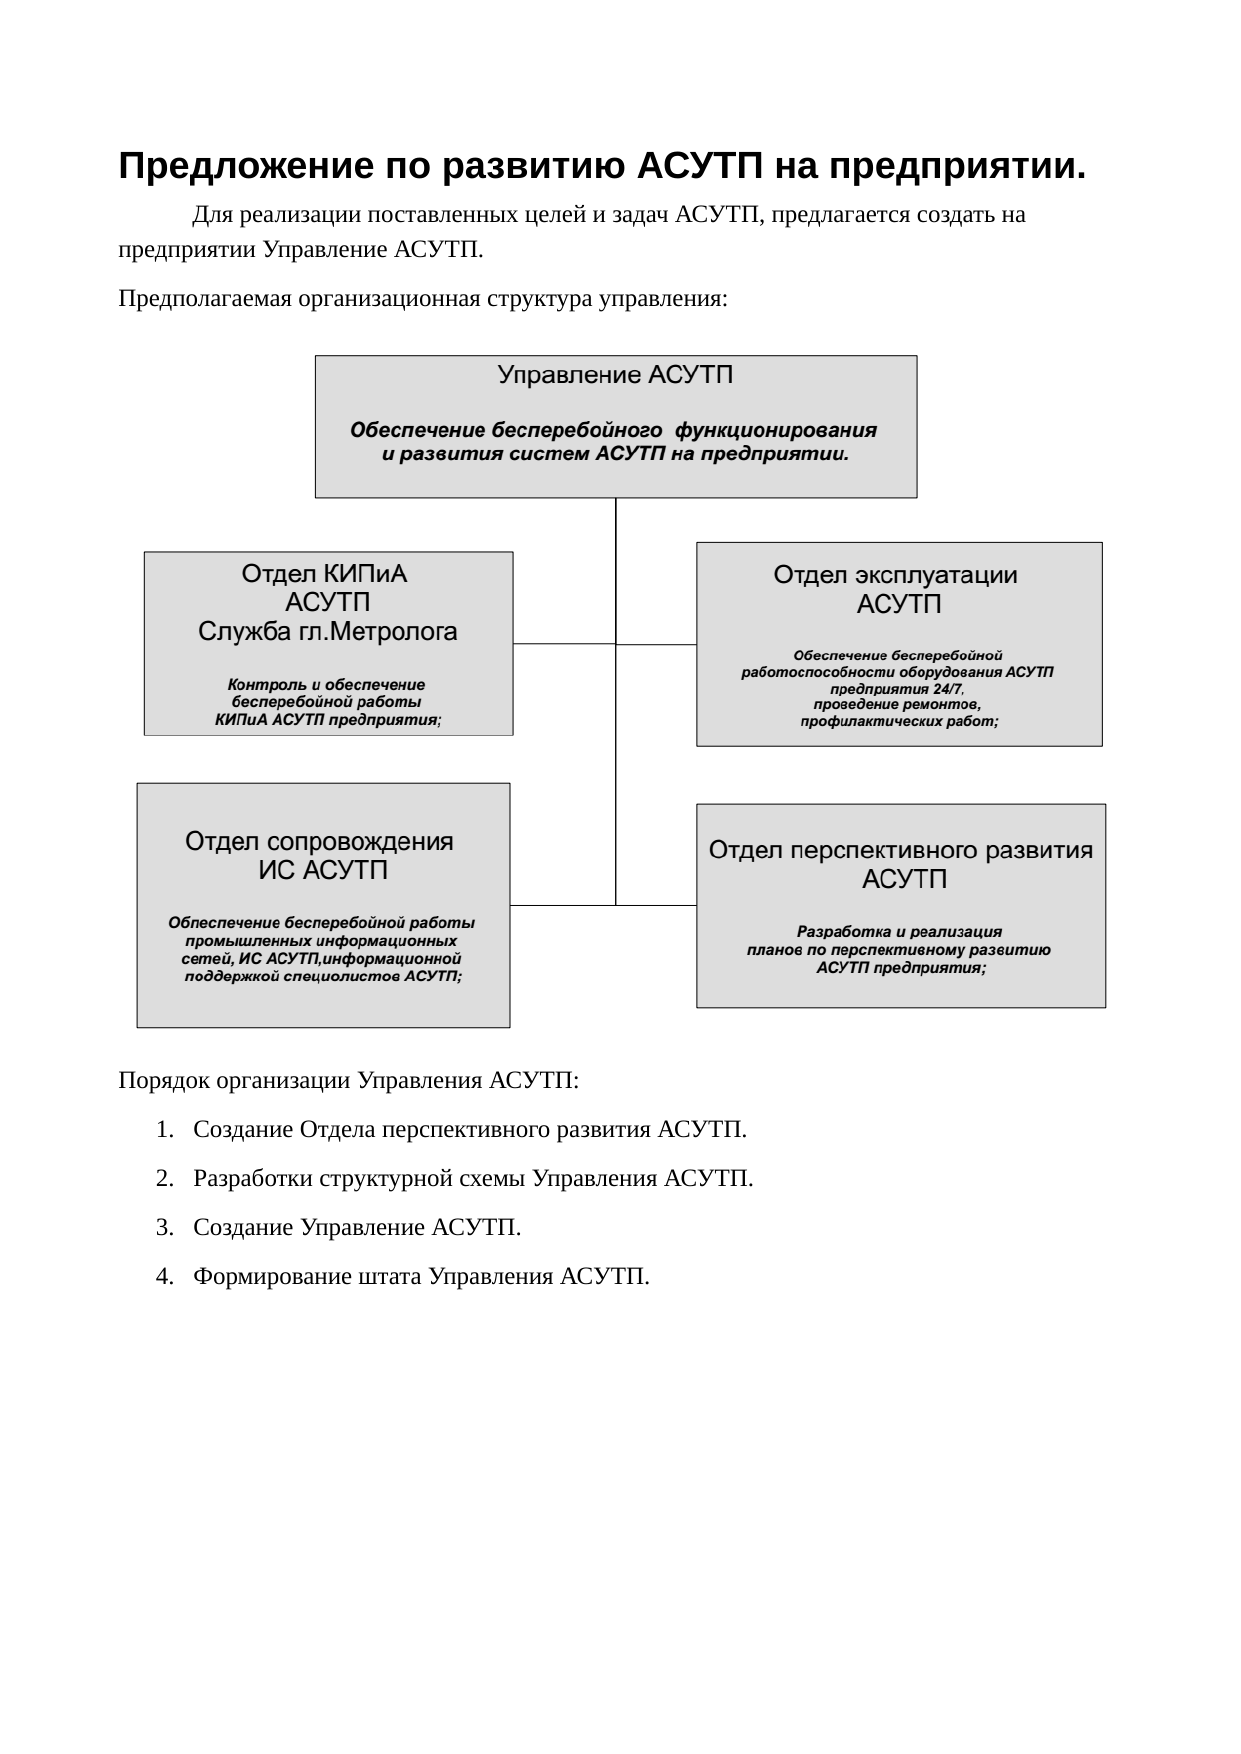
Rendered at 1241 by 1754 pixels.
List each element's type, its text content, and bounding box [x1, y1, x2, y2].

text Предполагаемая организационная структура управления: [118, 283, 1122, 312]
subtitle Предложение по развитию АСУТП на предприятии. [118, 143, 1122, 187]
picture [118, 331, 1123, 1059]
list Разработки структурной схемы Управления АСУТП. [156, 1163, 1122, 1192]
text Для реализации поставленных целей и задач АСУТП, предлагается создать на предприятии Управление АСУТП. [118, 199, 1122, 262]
list Создание Управление АСУТП. [156, 1212, 1122, 1241]
list Создание Отдела перспективного развития АСУТП. [156, 1114, 1122, 1142]
text Порядок организации Управления АСУТП: [118, 1059, 1122, 1093]
list Формирование штата Управления АСУТП. [156, 1261, 1122, 1290]
